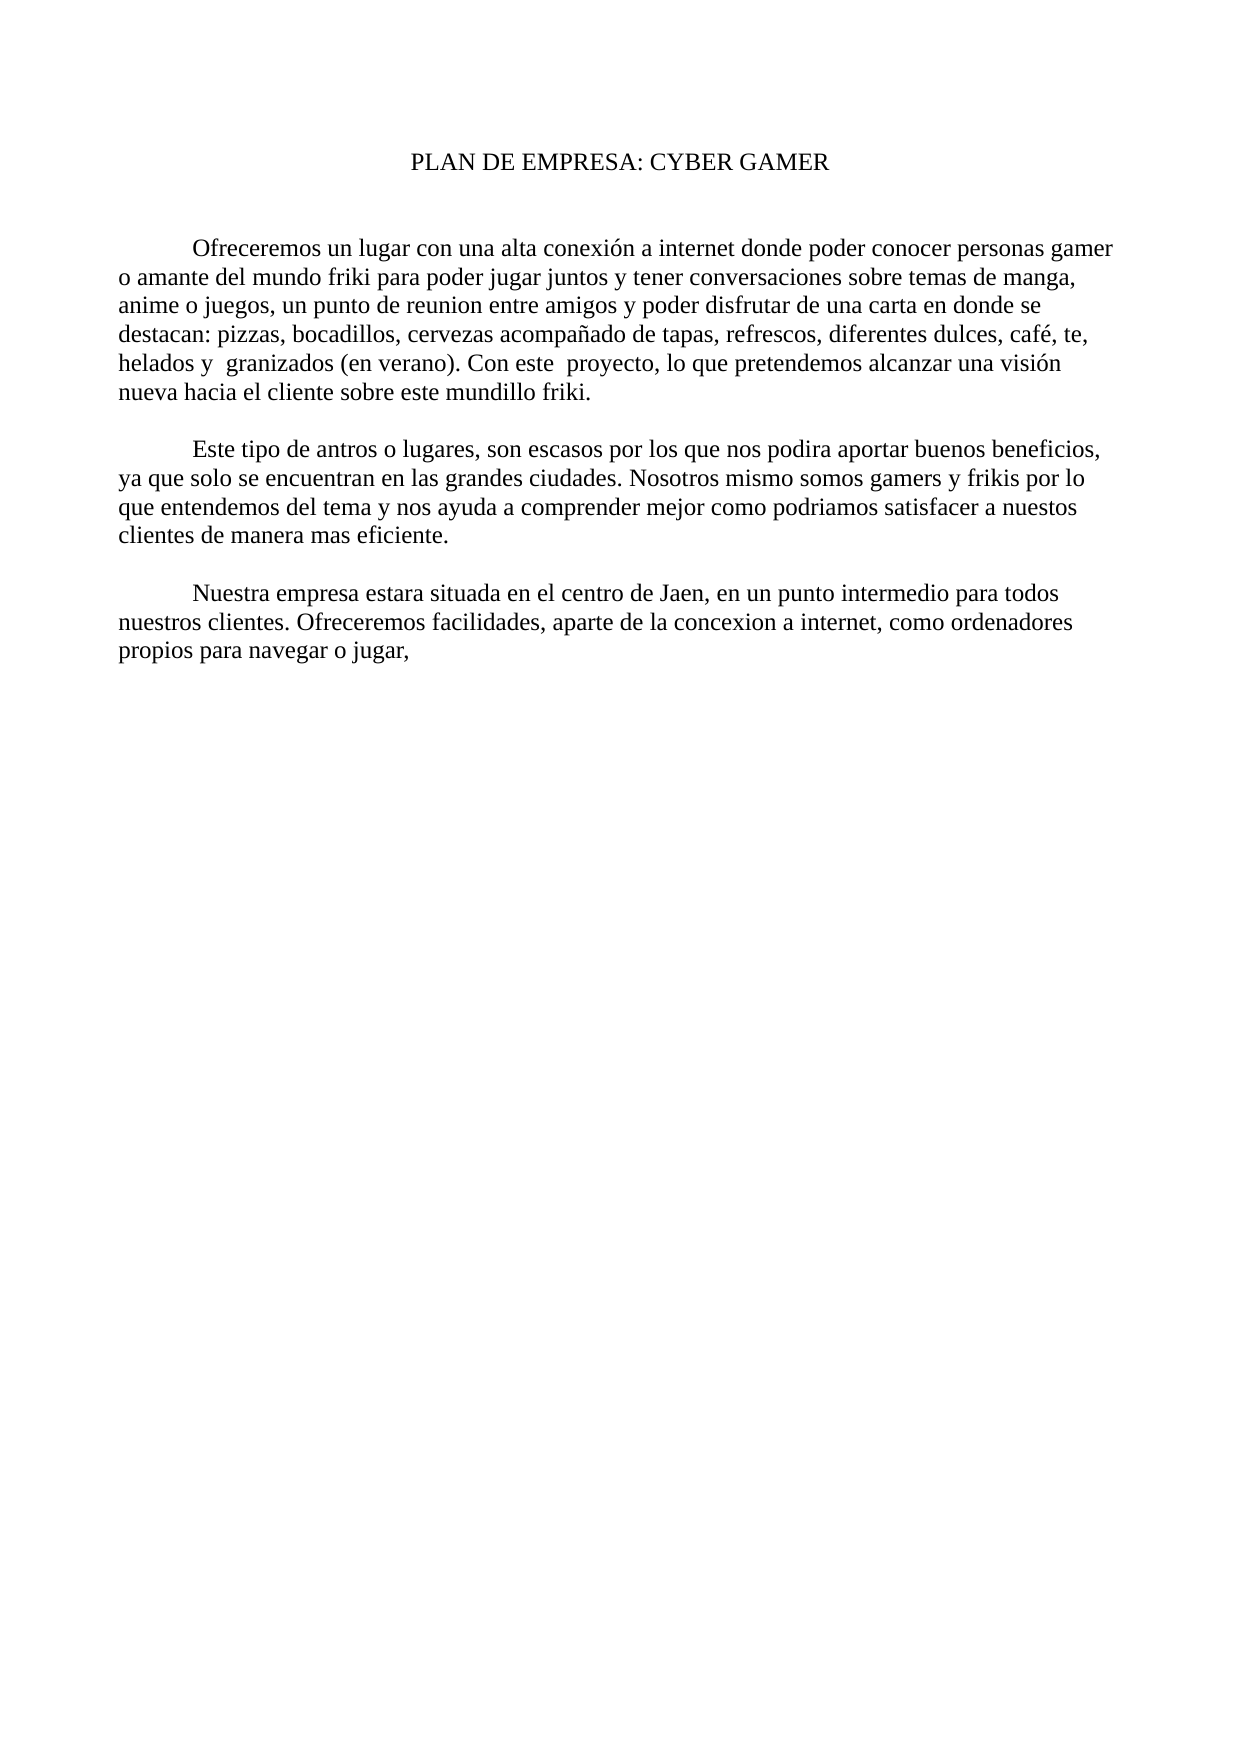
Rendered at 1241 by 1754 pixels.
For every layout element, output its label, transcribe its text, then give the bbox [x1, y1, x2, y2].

text PLAN DE EMPRESA: CYBER GAMER [118, 147, 1122, 176]
text Ofreceremos un lugar con una alta conexión a internet donde poder conocer personas gamer o amante del mundo friki para poder jugar juntos y tener conversaciones sobre temas de manga, anime o juegos, un punto de reunion entre amigos y poder disfrutar de una carta en donde se destacan: pizzas, bocadillos, cervezas acompañado de tapas, refrescos, diferentes dulces, café, te, helados y granizados (en verano). Con este proyecto, lo que pretendemos alcanzar una visión nueva hacia el cliente sobre este mundillo friki. [118, 233, 1122, 406]
text Nuestra empresa estara situada en el centro de Jaen, en un punto intermedio para todos nuestros clientes. Ofreceremos facilidades, aparte de la concexion a internet, como ordenadores propios para navegar o jugar, [118, 578, 1122, 664]
text Este tipo de antros o lugares, son escasos por los que nos podira aportar buenos beneficios, ya que solo se encuentran en las grandes ciudades. Nosotros mismo somos gamers y frikis por lo que entendemos del tema y nos ayuda a comprender mejor como podriamos satisfacer a nuestos clientes de manera mas eficiente. [118, 434, 1122, 549]
